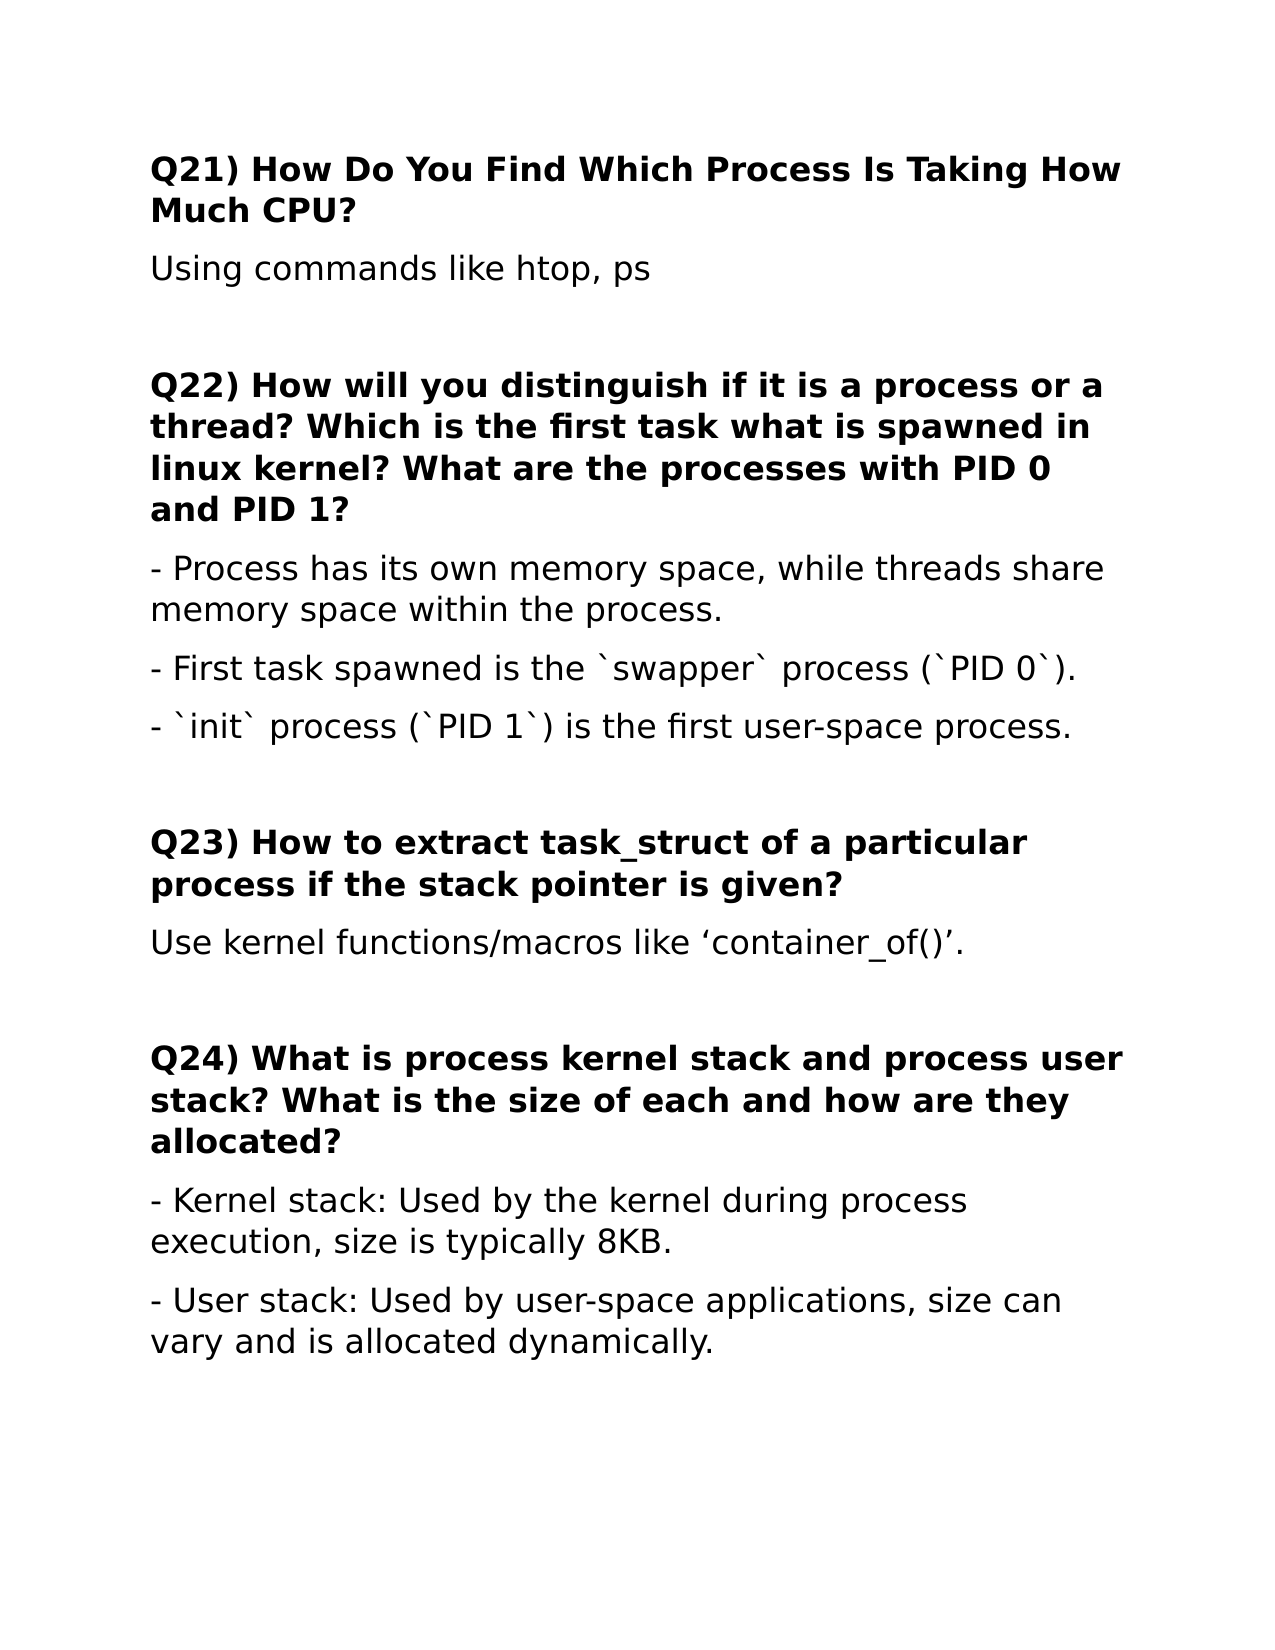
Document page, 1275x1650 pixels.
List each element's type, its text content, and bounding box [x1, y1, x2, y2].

text Q22) How will you distinguish if it is a process or a thread? Which is the first task what is spawned in linux kernel? What are the processes with PID 0 and PID 1? [150, 366, 1125, 530]
text - User stack: Used by user-space applications, size can vary and is allocated dynamically. [150, 1281, 1125, 1361]
text Use kernel functions/macros like ‘container_of()’. [150, 923, 1125, 962]
text Using commands like htop, ps [150, 250, 1125, 289]
text - `init` process (`PID 1`) is the first user-space process. [150, 707, 1125, 746]
text Q21) How Do You Find Which Process Is Taking How Much CPU? [150, 150, 1125, 230]
text - Process has its own memory space, while threads share memory space within the process. [150, 549, 1125, 629]
text - First task spawned is the `swapper` process (`PID 0`). [150, 649, 1125, 688]
text - Kernel stack: Used by the kernel during process execution, size is typically 8KB. [150, 1181, 1125, 1262]
text Q24) What is process kernel stack and process user stack? What is the size of each and how are they allocated? [150, 1040, 1125, 1162]
text Q23) How to extract task_struct of a particular process if the stack pointer is given? [150, 824, 1125, 904]
